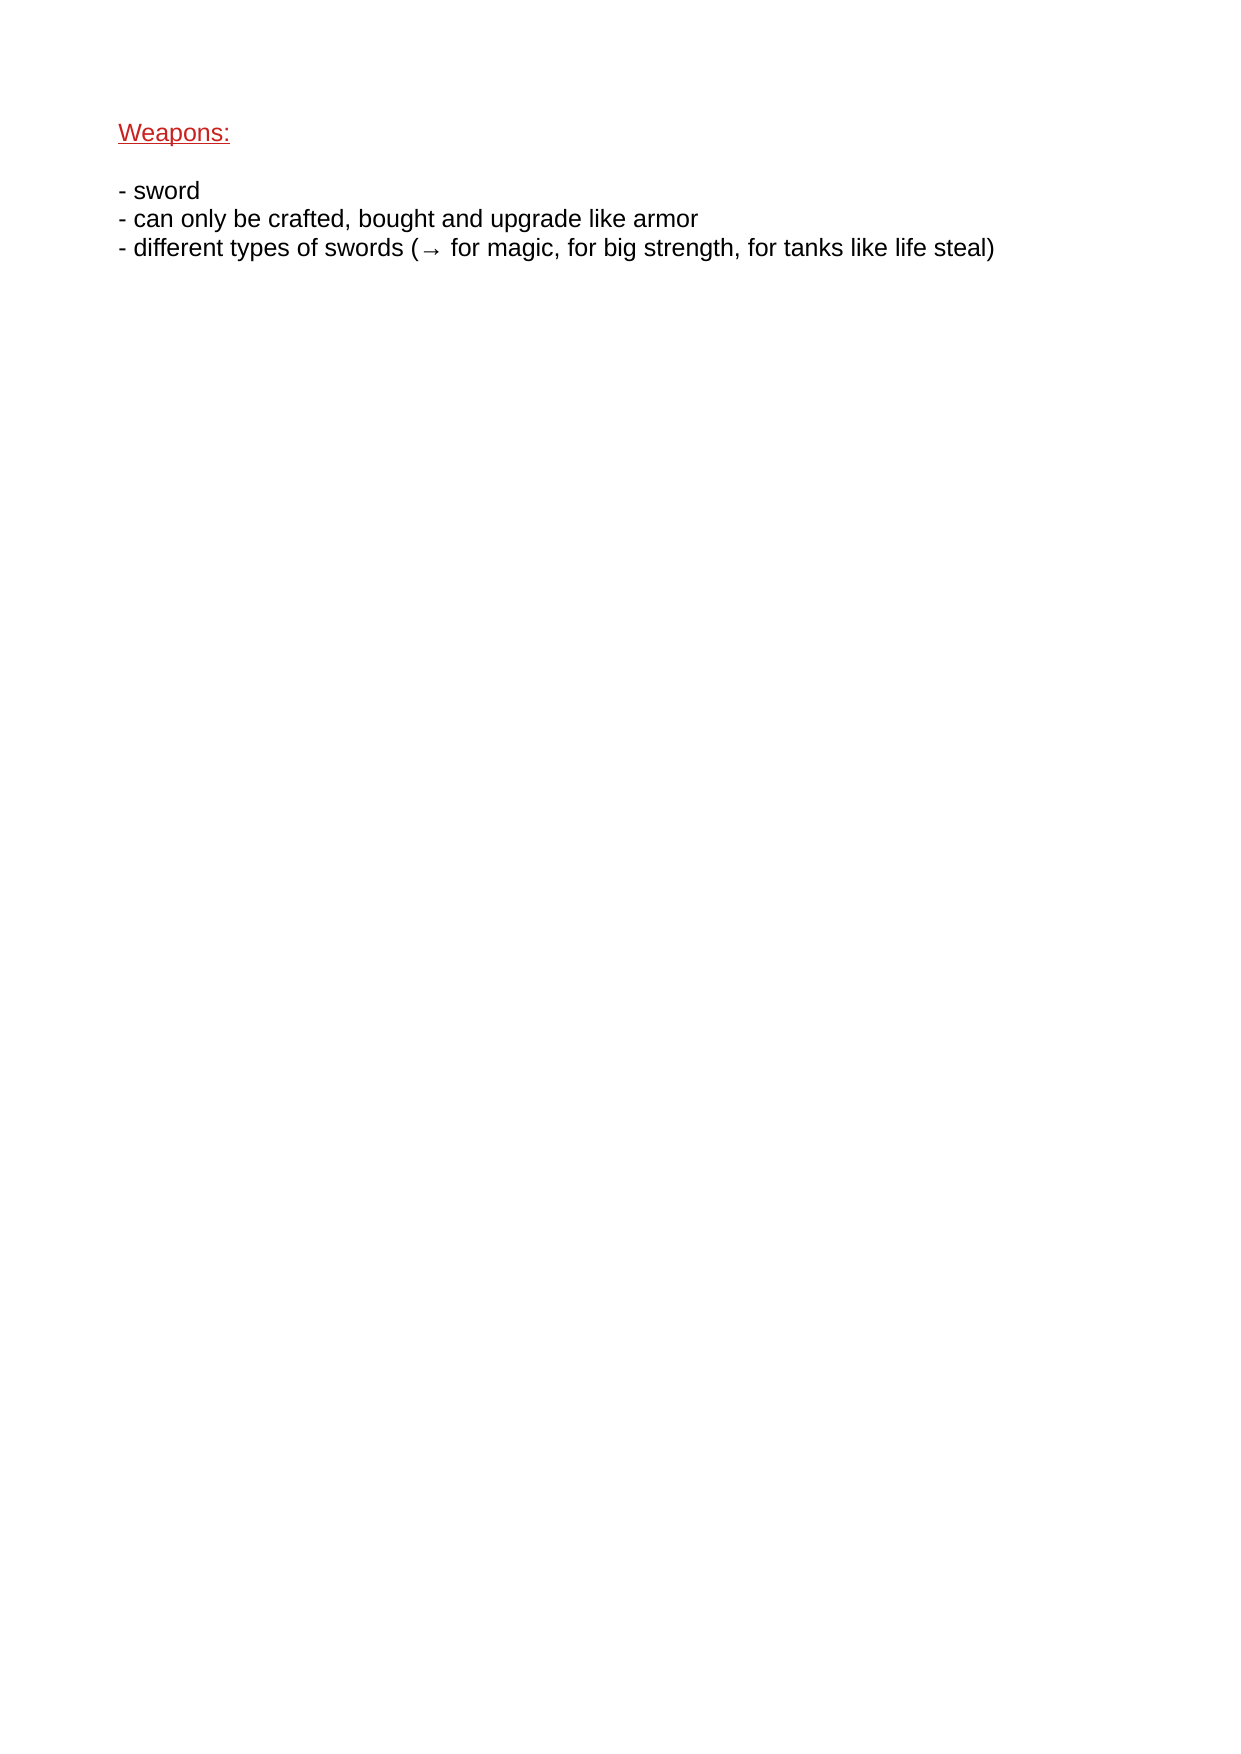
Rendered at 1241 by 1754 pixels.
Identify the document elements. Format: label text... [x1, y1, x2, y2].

text - different types of swords (→ for magic, for big strength, for tanks like life steal) [118, 233, 1122, 262]
text Weapons: [118, 118, 1122, 147]
text - sword [118, 176, 1122, 204]
text - can only be crafted, bought and upgrade like armor [118, 204, 1122, 233]
